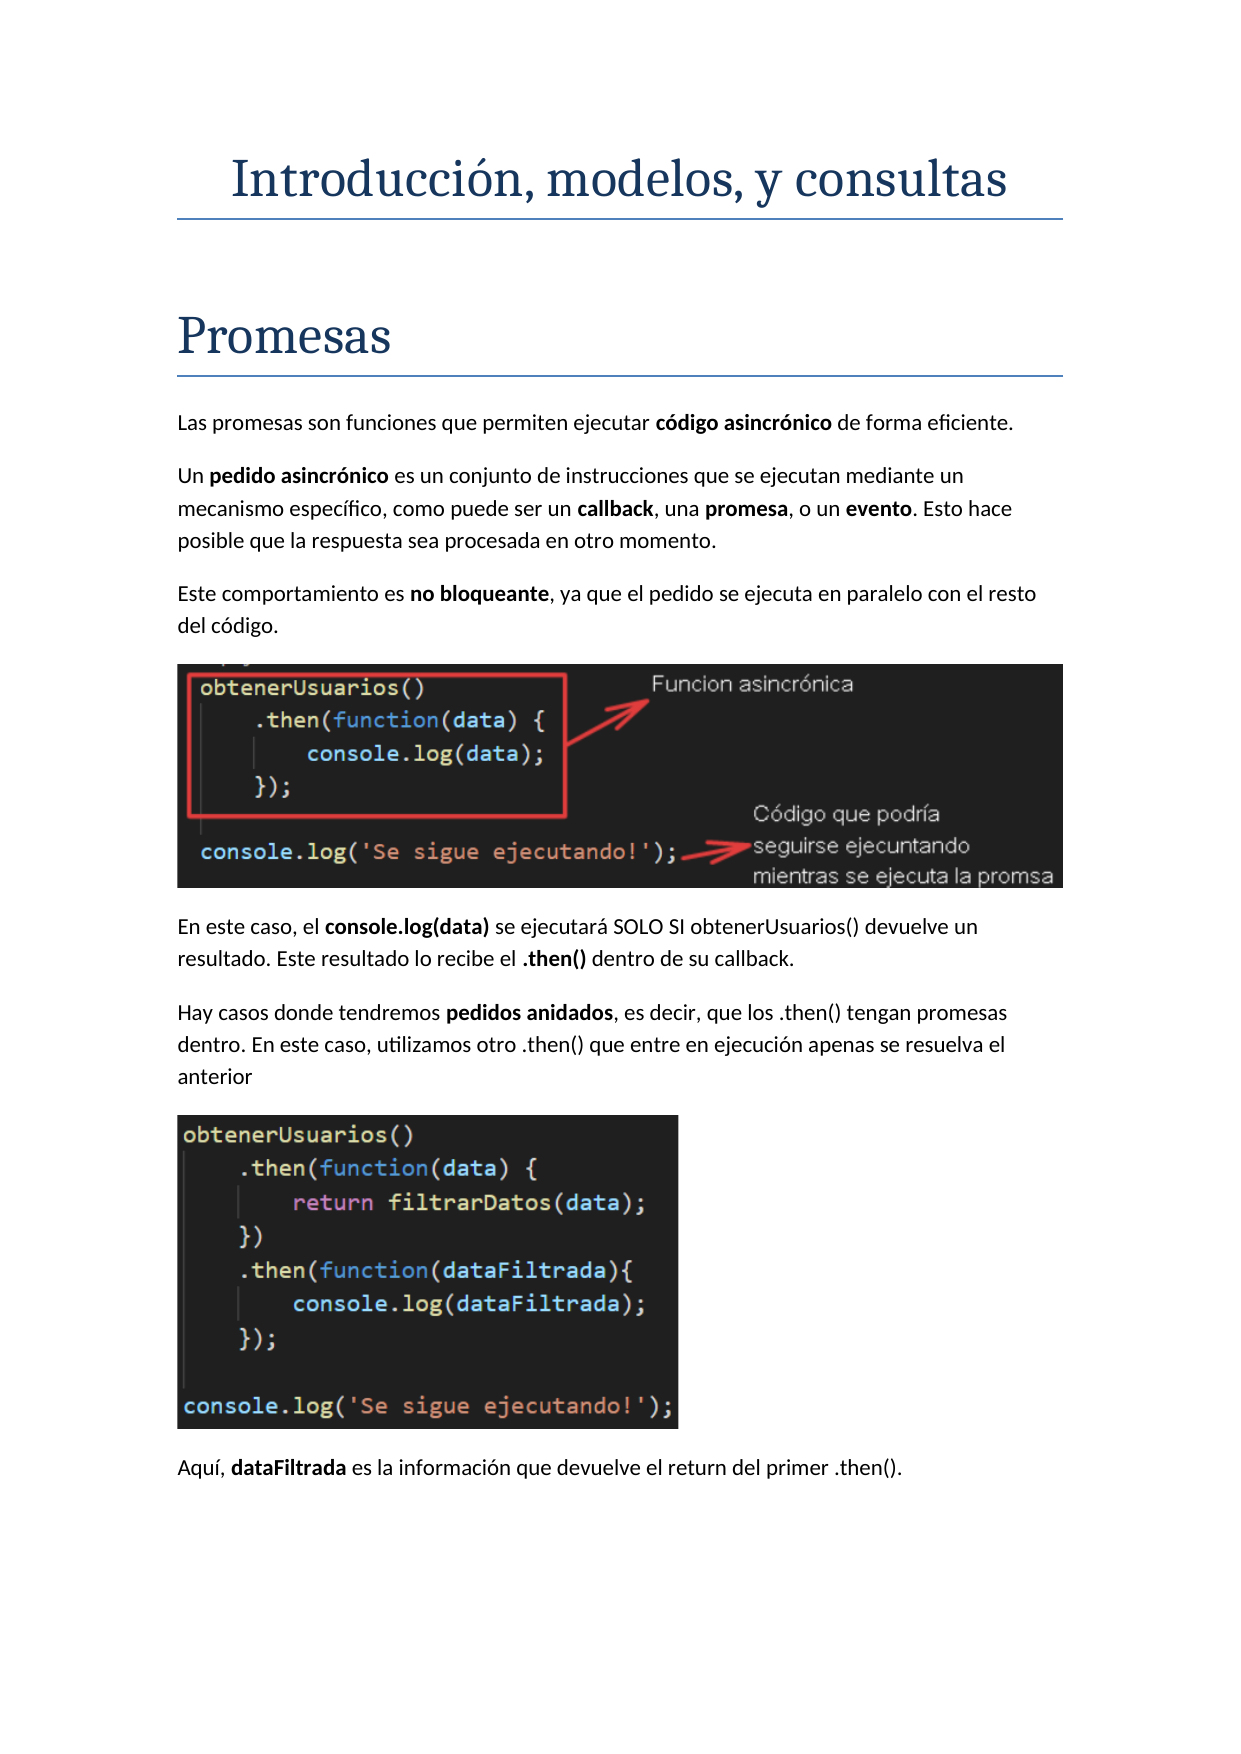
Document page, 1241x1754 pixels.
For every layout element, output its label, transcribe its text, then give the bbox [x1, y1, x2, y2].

picture [177, 664, 1063, 888]
title Promesas [177, 304, 1063, 375]
title Introducción, modelos, y consultas [177, 148, 1063, 218]
text En este caso, el console.log(data) se ejecutará SOLO SI obtenerUsuarios() devuelve un resultado. Este resultado lo recibe el .then() dentro de su callback. [177, 912, 1063, 973]
text Aquí, dataFiltrada es la información que devuelve el return del primer .then(). [177, 1453, 1063, 1481]
text Hay casos donde tendremos pedidos anidados, es decir, que los .then() tengan promesas dentro. En este caso, utilizamos otro .then() que entre en ejecución apenas se resuelva el anterior [177, 998, 1063, 1090]
text Este comportamiento es no bloqueante, ya que el pedido se ejecuta en paralelo con el resto del código. [177, 579, 1063, 639]
picture [177, 1115, 679, 1429]
text Las promesas son funciones que permiten ejecutar código asincrónico de forma eficiente. [177, 408, 1063, 437]
text Un pedido asincrónico es un conjunto de instrucciones que se ejecutan mediante un mecanismo específico, como puede ser un callback, una promesa, o un evento. Esto hace posible que la respuesta sea procesada en otro momento. [177, 462, 1063, 554]
